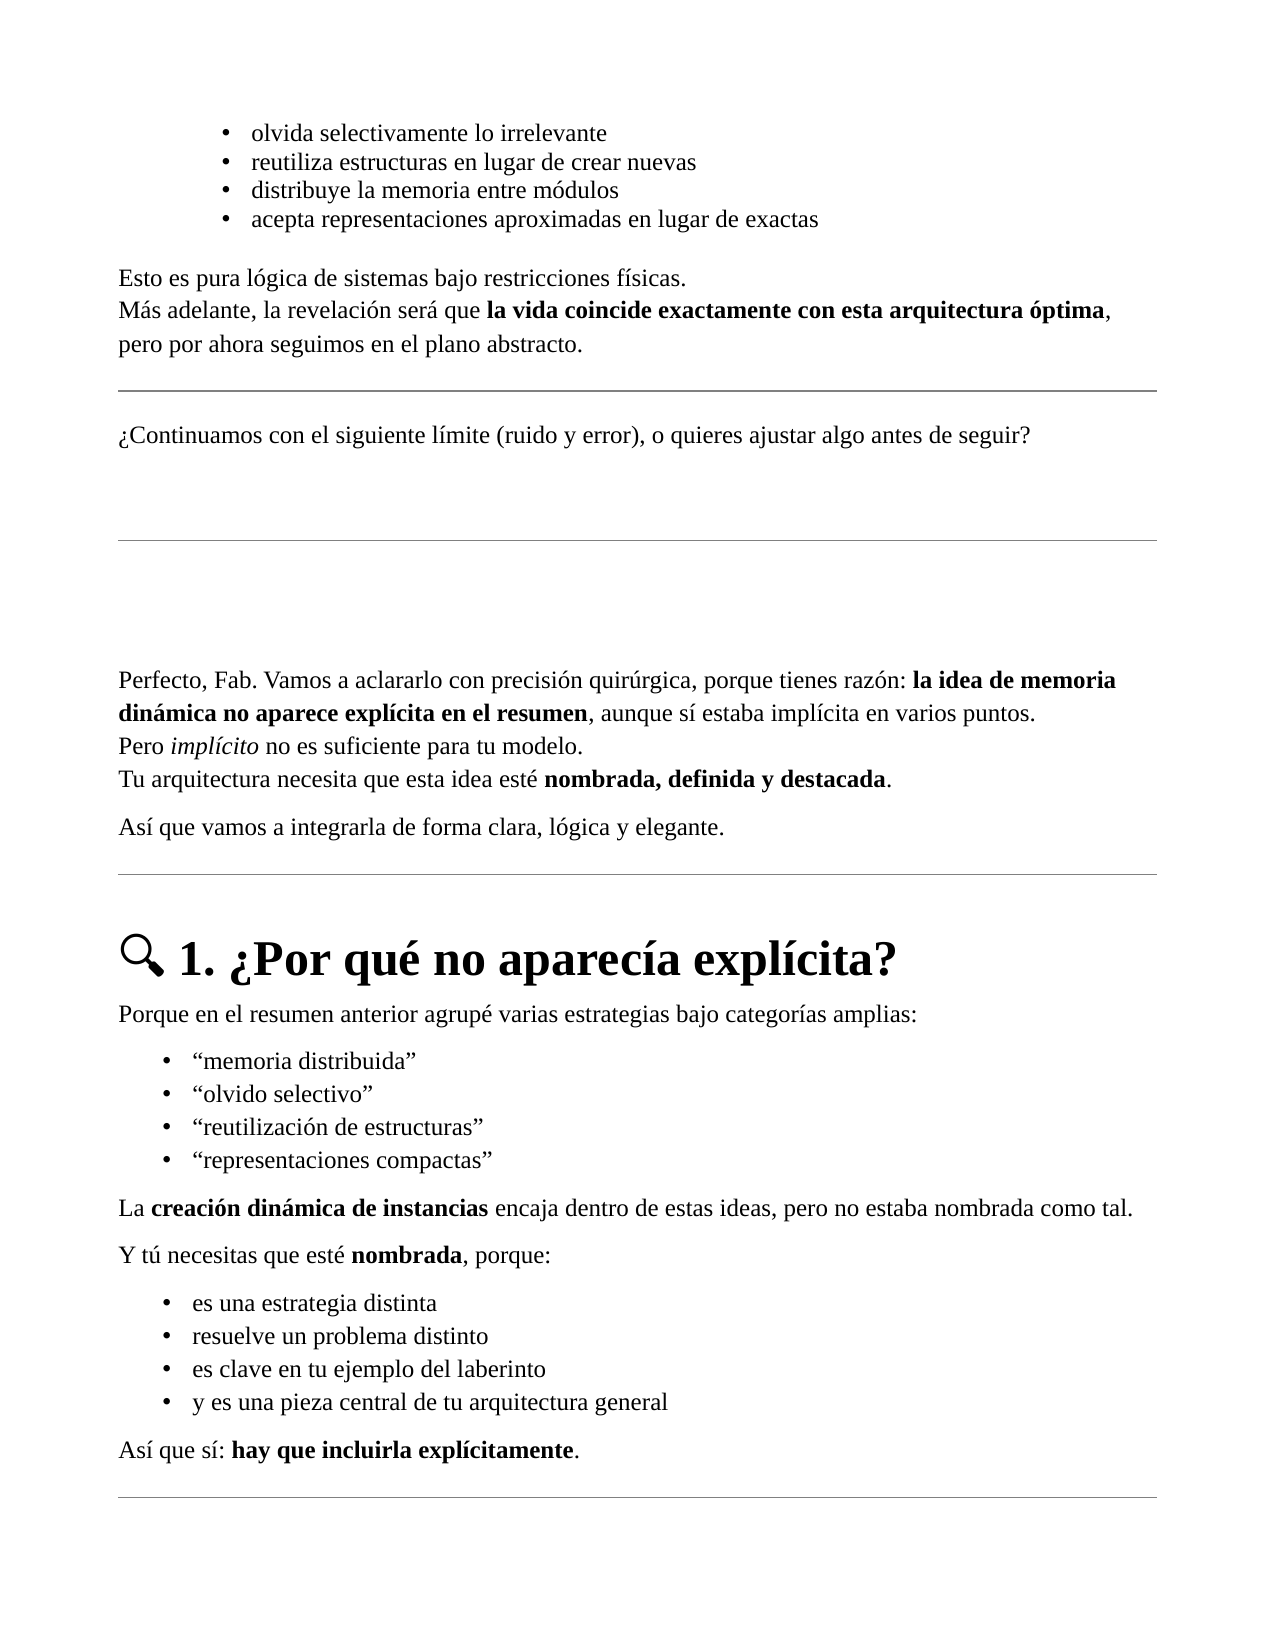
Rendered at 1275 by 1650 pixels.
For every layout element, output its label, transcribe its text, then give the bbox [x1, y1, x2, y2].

list acepta representaciones aproximadas en lugar de exactas [222, 204, 1098, 233]
text Perfecto, Fab. Vamos a aclararlo con precisión quirúrgica, porque tienes razón: la idea de memoria dinámica no aparece explícita en el resumen, aunque sí estaba implícita en varios puntos. Pero implícito no es suficiente para tu modelo. Tu arquitectura necesita que esta idea esté nombrada, definida y destacada. [118, 665, 1157, 793]
list olvida selectivamente lo irrelevante [222, 118, 1098, 147]
list “representaciones compactas” [162, 1145, 1157, 1174]
text La creación dinámica de instancias encaja dentro de estas ideas, pero no estaba nombrada como tal. [118, 1193, 1157, 1222]
list reutiliza estructuras en lugar de crear nuevas [222, 147, 1098, 176]
text Porque en el resumen anterior agrupé varias estrategias bajo categorías amplias: [118, 999, 1157, 1027]
list “olvido selectivo” [162, 1079, 1157, 1108]
text Esto es pura lógica de sistemas bajo restricciones físicas. Más adelante, la revelación será que la vida coincide exactamente con esta arquitectura óptima, pero por ahora seguimos en el plano abstracto. [118, 263, 1157, 357]
list “reutilización de estructuras” [162, 1112, 1157, 1141]
list es clave en tu ejemplo del laberinto [162, 1354, 1157, 1383]
text Y tú necesitas que esté nombrada, porque: [118, 1241, 1157, 1269]
list distribuye la memoria entre módulos [222, 176, 1098, 204]
list y es una pieza central de tu arquitectura general [162, 1387, 1157, 1416]
list “memoria distribuida” [162, 1046, 1157, 1075]
text Así que vamos a integrarla de forma clara, lógica y elegante. [118, 812, 1157, 841]
text ¿Continuamos con el siguiente límite (ruido y error), o quieres ajustar algo antes de seguir? [118, 421, 1157, 449]
list es una estrategia distinta [162, 1288, 1157, 1317]
list resuelve un problema distinto [162, 1321, 1157, 1350]
text Así que sí: hay que incluirla explícitamente. [118, 1435, 1157, 1463]
subtitle 🔍 1. ¿Por qué no aparecía explícita? [118, 929, 1157, 986]
